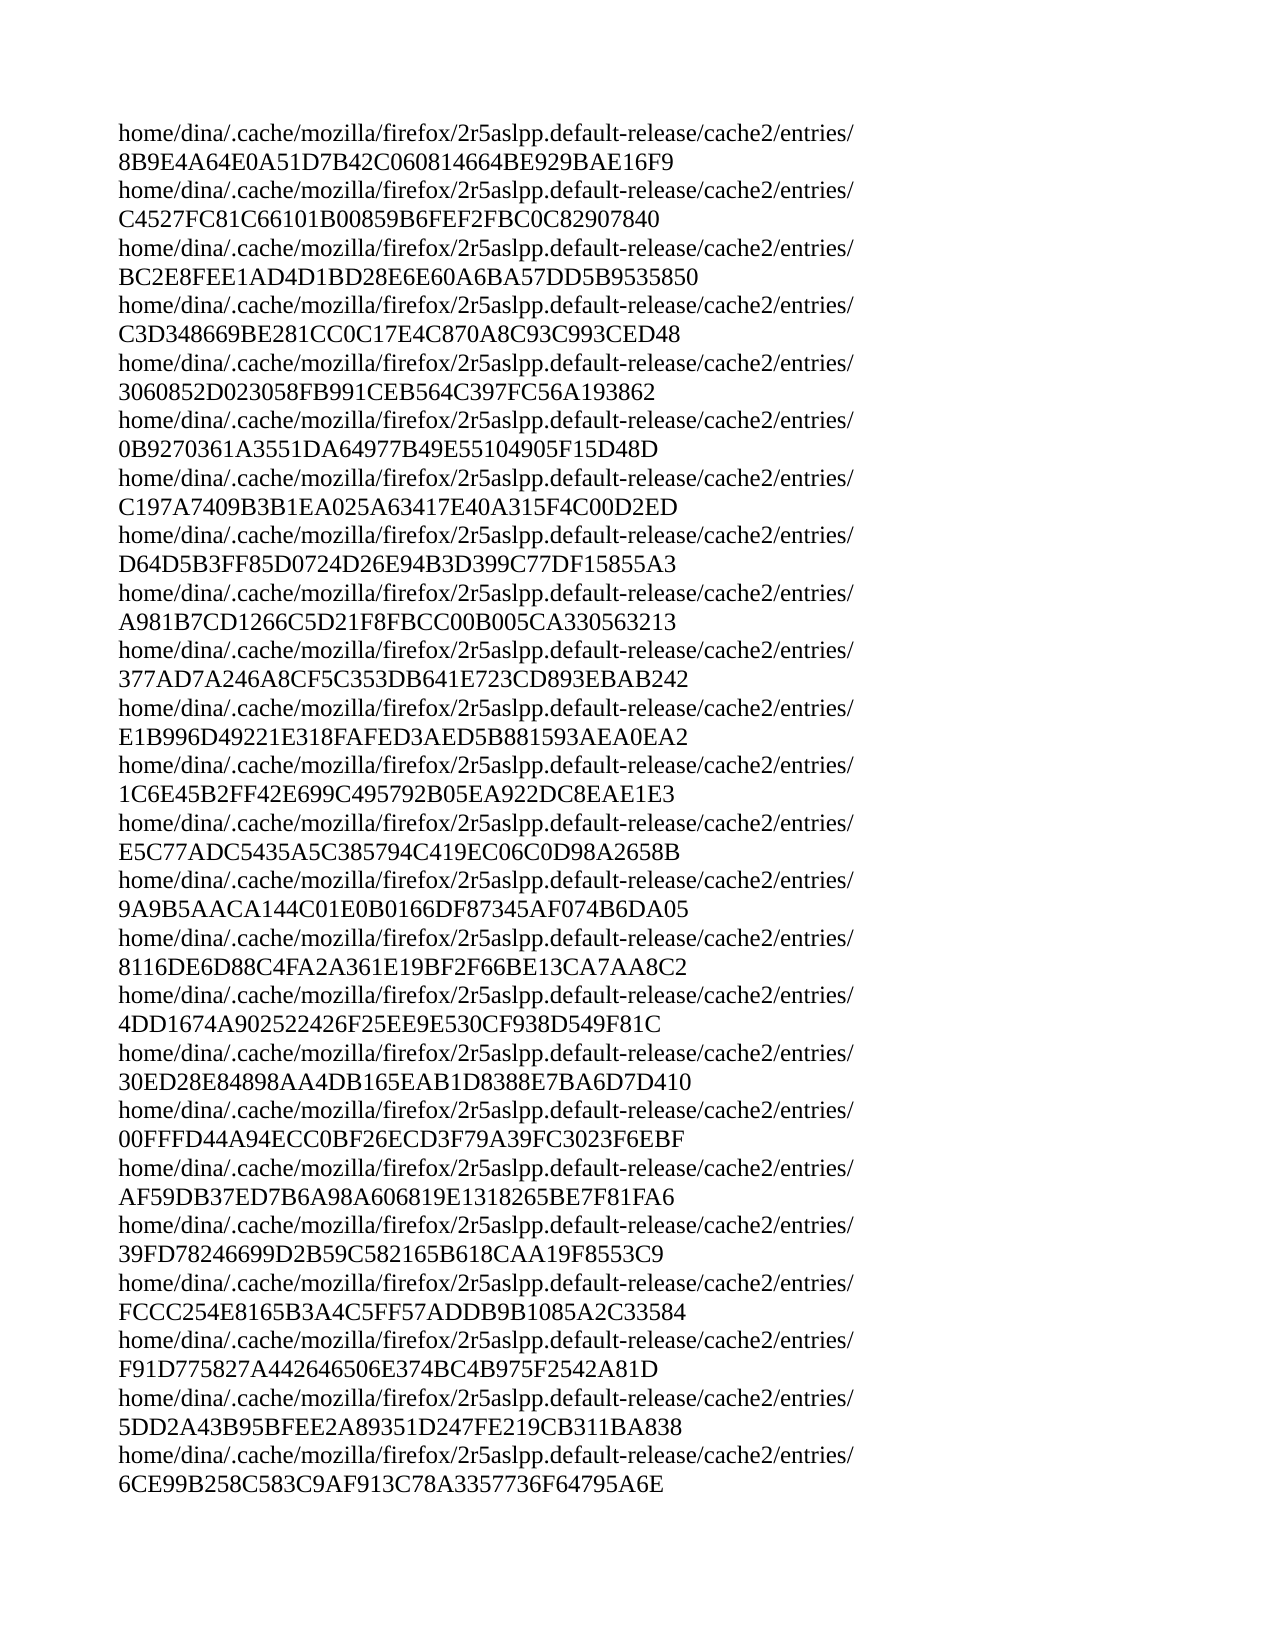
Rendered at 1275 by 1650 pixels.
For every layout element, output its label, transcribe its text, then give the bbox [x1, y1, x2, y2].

text home/dina/.cache/mozilla/firefox/2r5aslpp.default-release/cache2/entries/AF59DB37ED7B6A98A606819E1318265BE7F81FA6 [118, 1153, 1157, 1211]
text home/dina/.cache/mozilla/firefox/2r5aslpp.default-release/cache2/entries/377AD7A246A8CF5C353DB641E723CD893EBAB242 [118, 636, 1157, 693]
text home/dina/.cache/mozilla/firefox/2r5aslpp.default-release/cache2/entries/F91D775827A442646506E374BC4B975F2542A81D [118, 1326, 1157, 1383]
text home/dina/.cache/mozilla/firefox/2r5aslpp.default-release/cache2/entries/C4527FC81C66101B00859B6FEF2FBC0C82907840 [118, 176, 1157, 233]
text home/dina/.cache/mozilla/firefox/2r5aslpp.default-release/cache2/entries/E5C77ADC5435A5C385794C419EC06C0D98A2658B [118, 808, 1157, 866]
text home/dina/.cache/mozilla/firefox/2r5aslpp.default-release/cache2/entries/4DD1674A902522426F25EE9E530CF938D549F81C [118, 981, 1157, 1038]
text home/dina/.cache/mozilla/firefox/2r5aslpp.default-release/cache2/entries/6CE99B258C583C9AF913C78A3357736F64795A6E [118, 1441, 1157, 1498]
text home/dina/.cache/mozilla/firefox/2r5aslpp.default-release/cache2/entries/A981B7CD1266C5D21F8FBCC00B005CA330563213 [118, 578, 1157, 636]
text home/dina/.cache/mozilla/firefox/2r5aslpp.default-release/cache2/entries/3060852D023058FB991CEB564C397FC56A193862 [118, 348, 1157, 406]
text home/dina/.cache/mozilla/firefox/2r5aslpp.default-release/cache2/entries/1C6E45B2FF42E699C495792B05EA922DC8EAE1E3 [118, 751, 1157, 808]
text home/dina/.cache/mozilla/firefox/2r5aslpp.default-release/cache2/entries/D64D5B3FF85D0724D26E94B3D399C77DF15855A3 [118, 521, 1157, 578]
text home/dina/.cache/mozilla/firefox/2r5aslpp.default-release/cache2/entries/C197A7409B3B1EA025A63417E40A315F4C00D2ED [118, 463, 1157, 521]
text home/dina/.cache/mozilla/firefox/2r5aslpp.default-release/cache2/entries/9A9B5AACA144C01E0B0166DF87345AF074B6DA05 [118, 866, 1157, 923]
text home/dina/.cache/mozilla/firefox/2r5aslpp.default-release/cache2/entries/30ED28E84898AA4DB165EAB1D8388E7BA6D7D410 [118, 1038, 1157, 1096]
text home/dina/.cache/mozilla/firefox/2r5aslpp.default-release/cache2/entries/8B9E4A64E0A51D7B42C060814664BE929BAE16F9 [118, 118, 1157, 176]
text home/dina/.cache/mozilla/firefox/2r5aslpp.default-release/cache2/entries/C3D348669BE281CC0C17E4C870A8C93C993CED48 [118, 291, 1157, 348]
text home/dina/.cache/mozilla/firefox/2r5aslpp.default-release/cache2/entries/8116DE6D88C4FA2A361E19BF2F66BE13CA7AA8C2 [118, 923, 1157, 981]
text home/dina/.cache/mozilla/firefox/2r5aslpp.default-release/cache2/entries/39FD78246699D2B59C582165B618CAA19F8553C9 [118, 1211, 1157, 1268]
text home/dina/.cache/mozilla/firefox/2r5aslpp.default-release/cache2/entries/00FFFD44A94ECC0BF26ECD3F79A39FC3023F6EBF [118, 1096, 1157, 1153]
text home/dina/.cache/mozilla/firefox/2r5aslpp.default-release/cache2/entries/E1B996D49221E318FAFED3AED5B881593AEA0EA2 [118, 693, 1157, 751]
text home/dina/.cache/mozilla/firefox/2r5aslpp.default-release/cache2/entries/FCCC254E8165B3A4C5FF57ADDB9B1085A2C33584 [118, 1268, 1157, 1326]
text home/dina/.cache/mozilla/firefox/2r5aslpp.default-release/cache2/entries/BC2E8FEE1AD4D1BD28E6E60A6BA57DD5B9535850 [118, 233, 1157, 291]
text home/dina/.cache/mozilla/firefox/2r5aslpp.default-release/cache2/entries/0B9270361A3551DA64977B49E55104905F15D48D [118, 406, 1157, 463]
text home/dina/.cache/mozilla/firefox/2r5aslpp.default-release/cache2/entries/5DD2A43B95BFEE2A89351D247FE219CB311BA838 [118, 1383, 1157, 1441]
